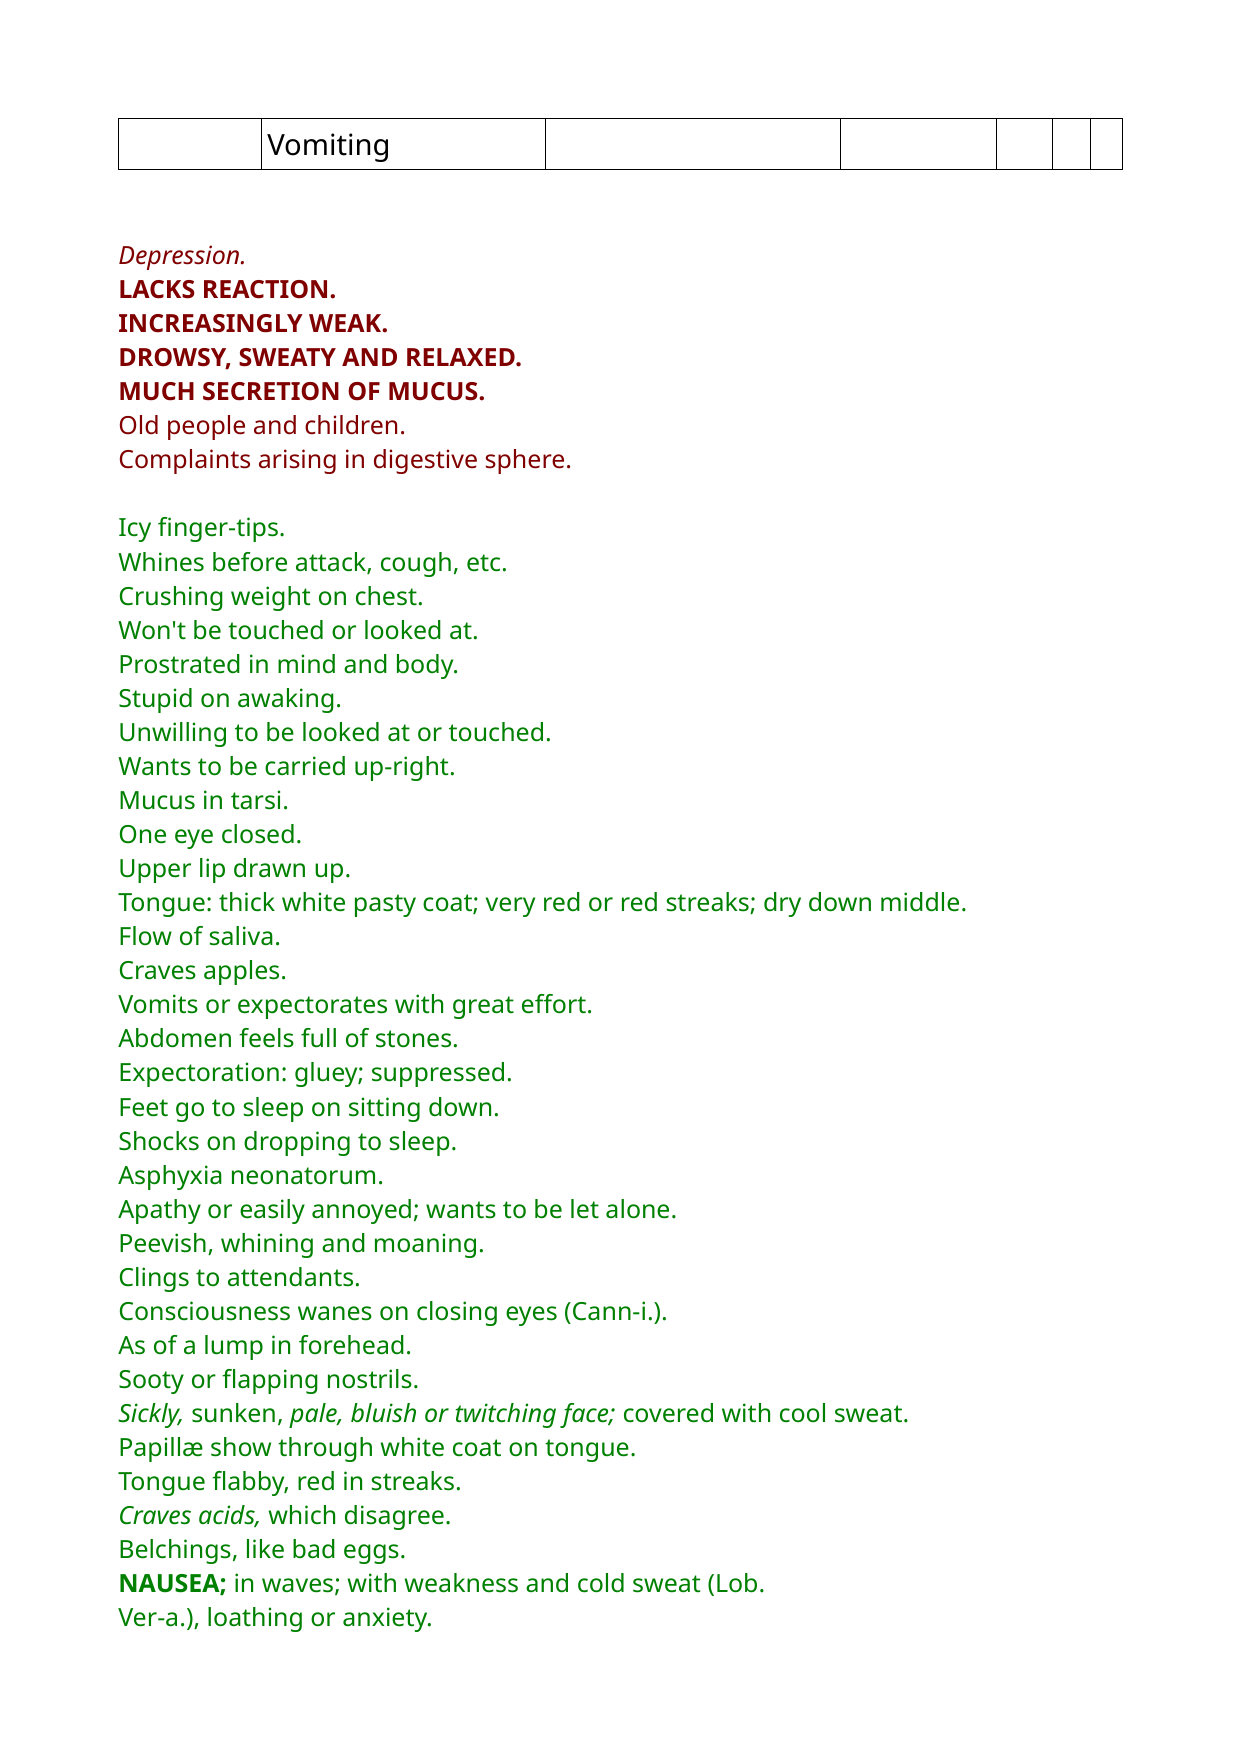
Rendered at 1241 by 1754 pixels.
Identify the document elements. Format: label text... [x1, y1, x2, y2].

table_cell Vomiting [262, 119, 545, 169]
text LACKS REACTION. [118, 272, 1122, 306]
text Shocks on dropping to sleep. [118, 1123, 1122, 1157]
text NAUSEA; in waves; with weakness and cold sweat (Lob. [118, 1566, 1122, 1600]
text Feet go to sleep on sitting down. [118, 1089, 1122, 1123]
text Complaints arising in digestive sphere. [118, 442, 1122, 476]
text Mucus in tarsi. [118, 783, 1122, 817]
text Apathy or easily annoyed; wants to be let alone. [118, 1191, 1122, 1225]
table_cell [997, 119, 1052, 169]
text As of a lump in forehead. [118, 1328, 1122, 1362]
table_cell [1091, 119, 1122, 169]
text Clings to attendants. [118, 1259, 1122, 1293]
text Crushing weight on chest. [118, 578, 1122, 612]
text Abdomen feels full of stones. [118, 1021, 1122, 1055]
table_cell [119, 119, 261, 169]
text Prostrated in mind and body. [118, 646, 1122, 680]
text Whines before attack, cough, etc. [118, 544, 1122, 578]
text Expectoration: gluey; suppressed. [118, 1055, 1122, 1089]
table_cell [546, 119, 840, 169]
text Wants to be carried up-right. [118, 748, 1122, 783]
text Belchings, like bad eggs. [118, 1532, 1122, 1566]
text Asphyxia neonatorum. [118, 1157, 1122, 1191]
text Craves apples. [118, 953, 1122, 987]
text Ver-a.), loathing or anxiety. [118, 1600, 1122, 1634]
text Flow of saliva. [118, 919, 1122, 953]
text Vomits or expectorates with great effort. [118, 987, 1122, 1021]
text Sooty or flapping nostrils. [118, 1362, 1122, 1396]
text Old people and children. [118, 408, 1122, 442]
text Upper lip drawn up. [118, 851, 1122, 885]
text Unwilling to be looked at or touched. [118, 714, 1122, 748]
text Icy finger-tips. [118, 510, 1122, 544]
text Papillæ show through white coat on tongue. [118, 1430, 1122, 1464]
text MUCH SECRETION OF MUCUS. [118, 374, 1122, 408]
table_cell [841, 119, 996, 169]
text Depression. [118, 238, 1122, 272]
text Peevish, whining and moaning. [118, 1225, 1122, 1259]
text Tongue flabby, red in streaks. [118, 1464, 1122, 1498]
text Craves acids, which disagree. [118, 1498, 1122, 1532]
text Won't be touched or looked at. [118, 612, 1122, 646]
text Stupid on awaking. [118, 680, 1122, 714]
text Consciousness wanes on closing eyes (Cann-i.). [118, 1293, 1122, 1328]
text INCREASINGLY WEAK. [118, 306, 1122, 340]
text Tongue: thick white pasty coat; very red or red streaks; dry down middle. [118, 885, 1122, 919]
text Sickly, sunken, pale, bluish or twitching face; covered with cool sweat. [118, 1396, 1122, 1430]
text One eye closed. [118, 817, 1122, 851]
table_cell [1053, 119, 1090, 169]
text DROWSY, SWEATY AND RELAXED. [118, 340, 1122, 374]
